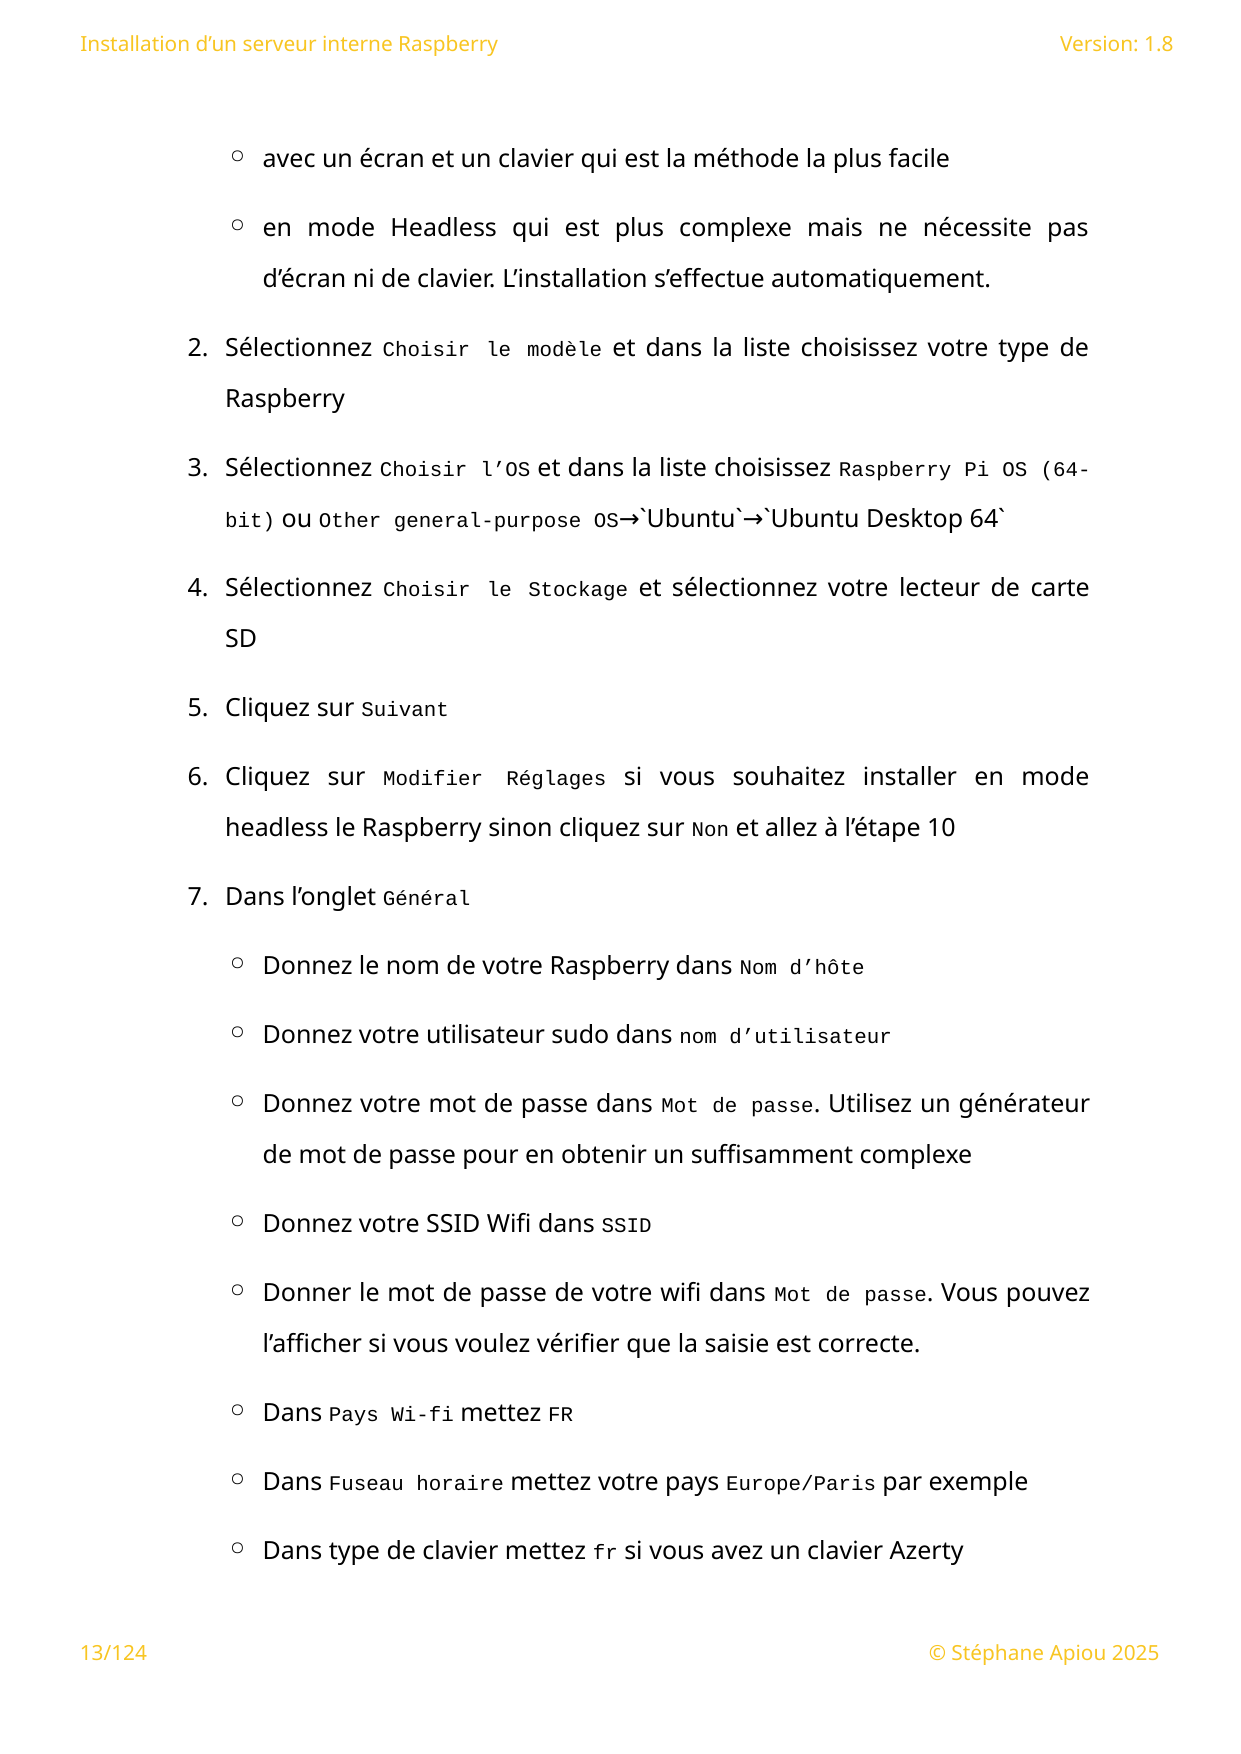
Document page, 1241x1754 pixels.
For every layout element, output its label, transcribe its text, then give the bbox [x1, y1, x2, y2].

list Donnez votre SSID Wifi dans SSID [225, 1206, 1090, 1239]
list Sélectionnez Choisir l’OS et dans la liste choisissez Raspberry Pi OS (64-bit) ou Other general-purpose OS→`Ubuntu`→`Ubuntu Desktop 64` [187, 450, 1090, 535]
list Dans Fuseau horaire mettez votre pays Europe/Paris par exemple [225, 1463, 1090, 1497]
list Donnez le nom de votre Raspberry dans Nom d’hôte [225, 948, 1090, 982]
list avec un écran et un clavier qui est la méthode la plus facile [225, 141, 1090, 175]
list en mode Headless qui est plus complexe mais ne nécessite pas d’écran ni de clavier. L’installation s’effectue automatiquement. [225, 210, 1090, 295]
list Sélectionnez Choisir le modèle et dans la liste choisissez votre type de Raspberry [187, 330, 1090, 415]
list Sélectionnez Choisir le Stockage et sélectionnez votre lecteur de carte SD [187, 570, 1090, 655]
list Dans Pays Wi-fi mettez FR [225, 1394, 1090, 1428]
list Donnez votre utilisateur sudo dans nom d’utilisateur [225, 1017, 1090, 1051]
list Donner le mot de passe de votre wifi dans Mot de passe. Vous pouvez l’afficher si vous voulez vérifier que la saisie est correcte. [225, 1274, 1090, 1359]
list Cliquez sur Suivant [187, 690, 1090, 724]
list Cliquez sur Modifier Réglages si vous souhaitez installer en mode headless le Raspberry sinon cliquez sur Non et allez à l’étape 10 [187, 759, 1090, 844]
list Dans l’onglet Général [187, 879, 1090, 913]
list Donnez votre mot de passe dans Mot de passe. Utilisez un générateur de mot de passe pour en obtenir un suffisamment complexe [225, 1086, 1090, 1171]
list Dans type de clavier mettez fr si vous avez un clavier Azerty [225, 1532, 1090, 1566]
